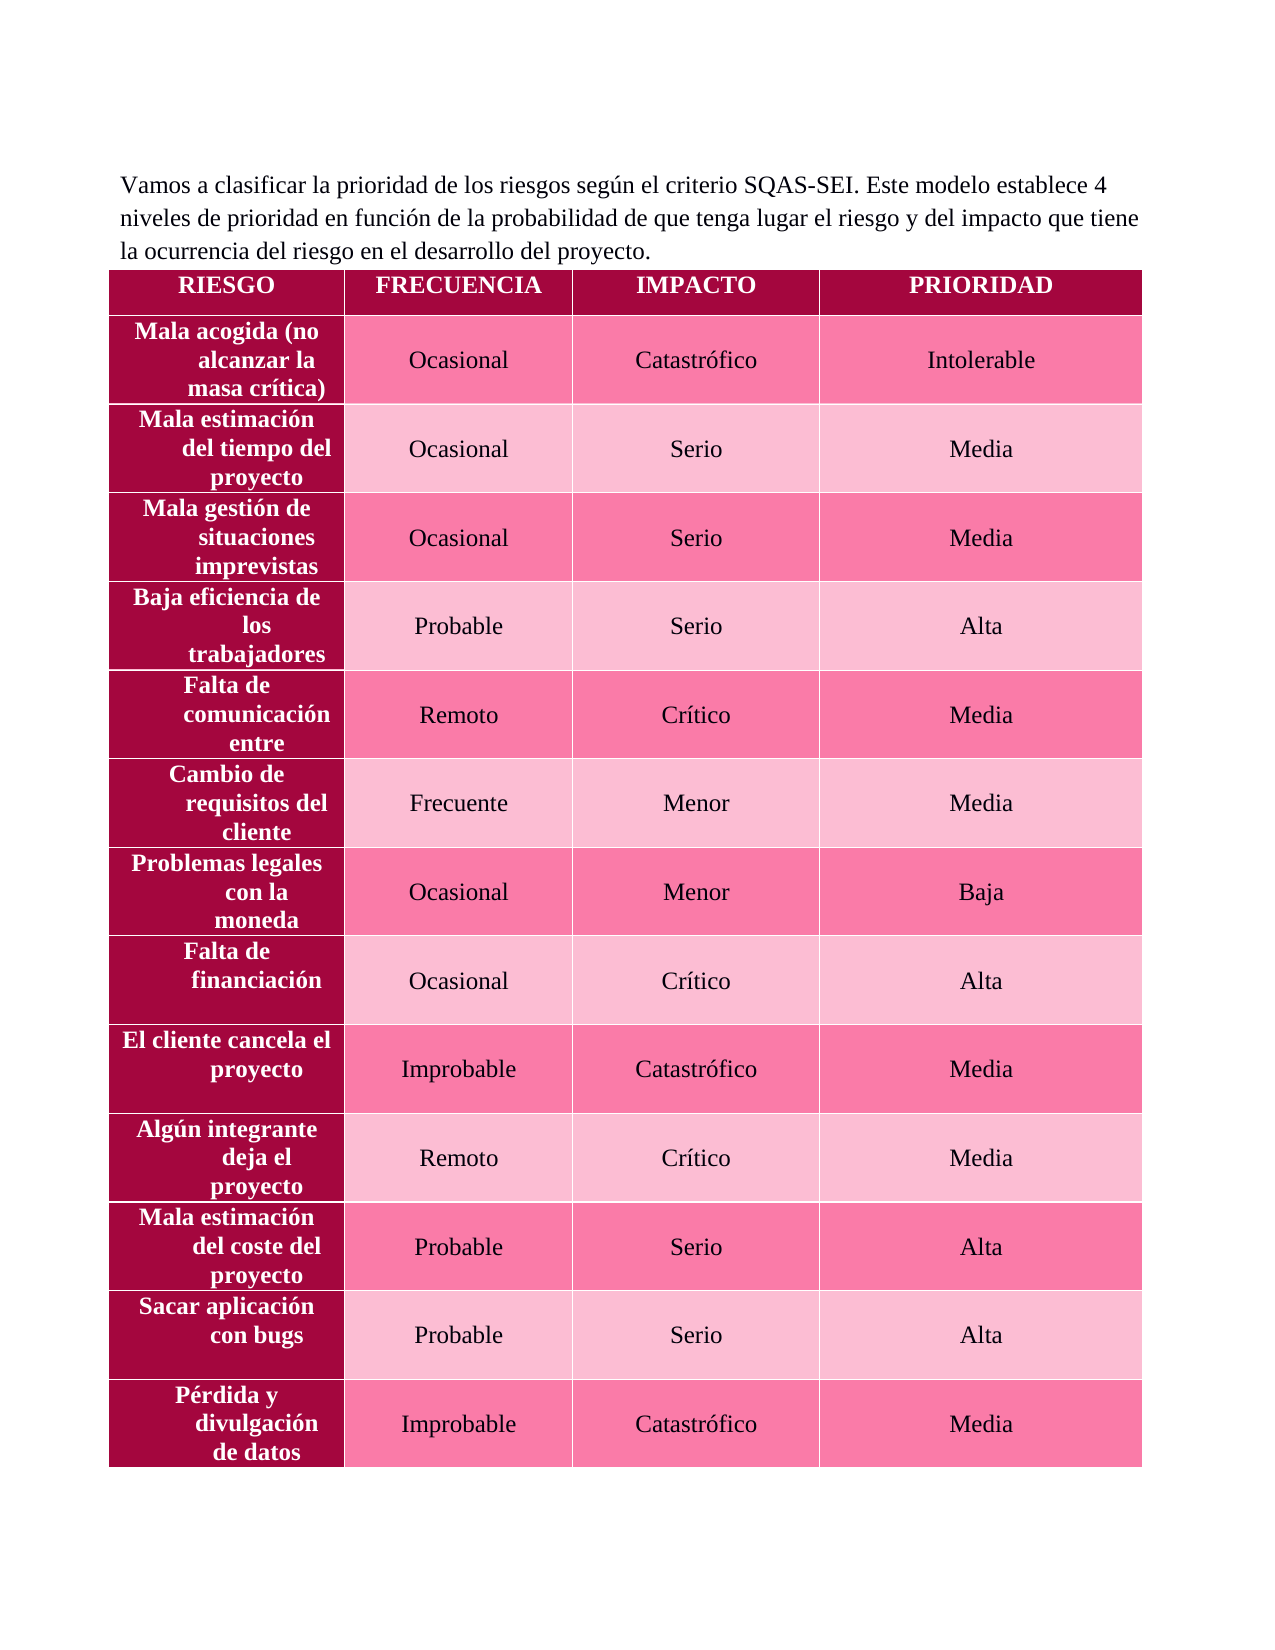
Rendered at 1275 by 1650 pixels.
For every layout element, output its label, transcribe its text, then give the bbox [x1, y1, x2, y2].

table_cell Catastrófico [573, 1380, 819, 1467]
table_cell Problemas legales con la moneda virtual y los premios [109, 848, 344, 935]
table_cell El cliente cancela el proyecto [109, 1025, 344, 1113]
table_cell Mala estimación del coste del proyecto [109, 1203, 344, 1290]
table_cell Ocasional [345, 316, 572, 403]
table_cell Menor [573, 759, 819, 847]
table_cell Probable [345, 1203, 572, 1290]
table_cell Crítico [573, 1114, 819, 1201]
table_cell Remoto [345, 671, 572, 758]
table_header FRECUENCIA [345, 270, 572, 315]
table_cell Ocasional [345, 405, 572, 492]
table_cell Baja [820, 848, 1142, 935]
text Vamos a clasificar la prioridad de los riesgos según el criterio SQAS-SEI. Este modelo establece 4 niveles de prioridad en función de la probabilidad de que tenga lugar el riesgo y del impacto que tiene la ocurrencia del riesgo en el desarrollo del proyecto. [120, 170, 1155, 264]
table_cell Probable [345, 582, 572, 669]
table_cell Baja eficiencia de los trabajadores (no alcanzar los plazos) [109, 582, 344, 669]
table_cell Serio [573, 1291, 819, 1379]
table_cell Media [820, 1114, 1142, 1201]
table_cell Catastrófico [573, 1025, 819, 1113]
table_cell Mala acogida (no alcanzar la masa crítica) [109, 316, 344, 403]
table_cell Serio [573, 1203, 819, 1290]
table_cell Menor [573, 848, 819, 935]
table_cell Mala gestión de situaciones imprevistas [109, 493, 344, 581]
table_cell Alta [820, 582, 1142, 669]
table_cell Frecuente [345, 759, 572, 847]
table_cell Serio [573, 582, 819, 669]
table_header RIESGO [109, 270, 344, 315]
table_header IMPACTO [573, 270, 819, 315]
table_cell Intolerable [820, 316, 1142, 403]
table_cell Media [820, 405, 1142, 492]
table_cell Falta de financiación [109, 936, 344, 1024]
table_cell Alta [820, 1203, 1142, 1290]
subtitle 3.2 Priorización de riesgos del proyecto [120, 75, 1155, 132]
table_cell Sacar aplicación con bugs [109, 1291, 344, 1379]
table_cell Catastrófico [573, 316, 819, 403]
table_cell Media [820, 671, 1142, 758]
table_cell Serio [573, 405, 819, 492]
table_cell Media [820, 493, 1142, 581]
table_cell Mala estimación del tiempo del proyecto [109, 405, 344, 492]
table_cell Crítico [573, 671, 819, 758]
table_cell Alta [820, 1291, 1142, 1379]
table_cell Falta de comunicación entre trabajadores [109, 671, 344, 758]
table_cell Media [820, 759, 1142, 847]
table_cell Serio [573, 493, 819, 581]
table_cell Improbable [345, 1380, 572, 1467]
table_cell Media [820, 1380, 1142, 1467]
table_cell Ocasional [345, 848, 572, 935]
table_cell Remoto [345, 1114, 572, 1201]
table_cell Cambio de requisitos del cliente [109, 759, 344, 847]
table_cell Ocasional [345, 936, 572, 1024]
table_cell Media [820, 1025, 1142, 1113]
table_cell Crítico [573, 936, 819, 1024]
table_cell Algún integrante deja el proyecto [109, 1114, 344, 1201]
table_cell Alta [820, 936, 1142, 1024]
table_cell Ocasional [345, 493, 572, 581]
table_cell Improbable [345, 1025, 572, 1113]
table_cell Pérdida y divulgación de datos [109, 1380, 344, 1467]
table_header PRIORIDAD [820, 270, 1142, 315]
table_cell Probable [345, 1291, 572, 1379]
